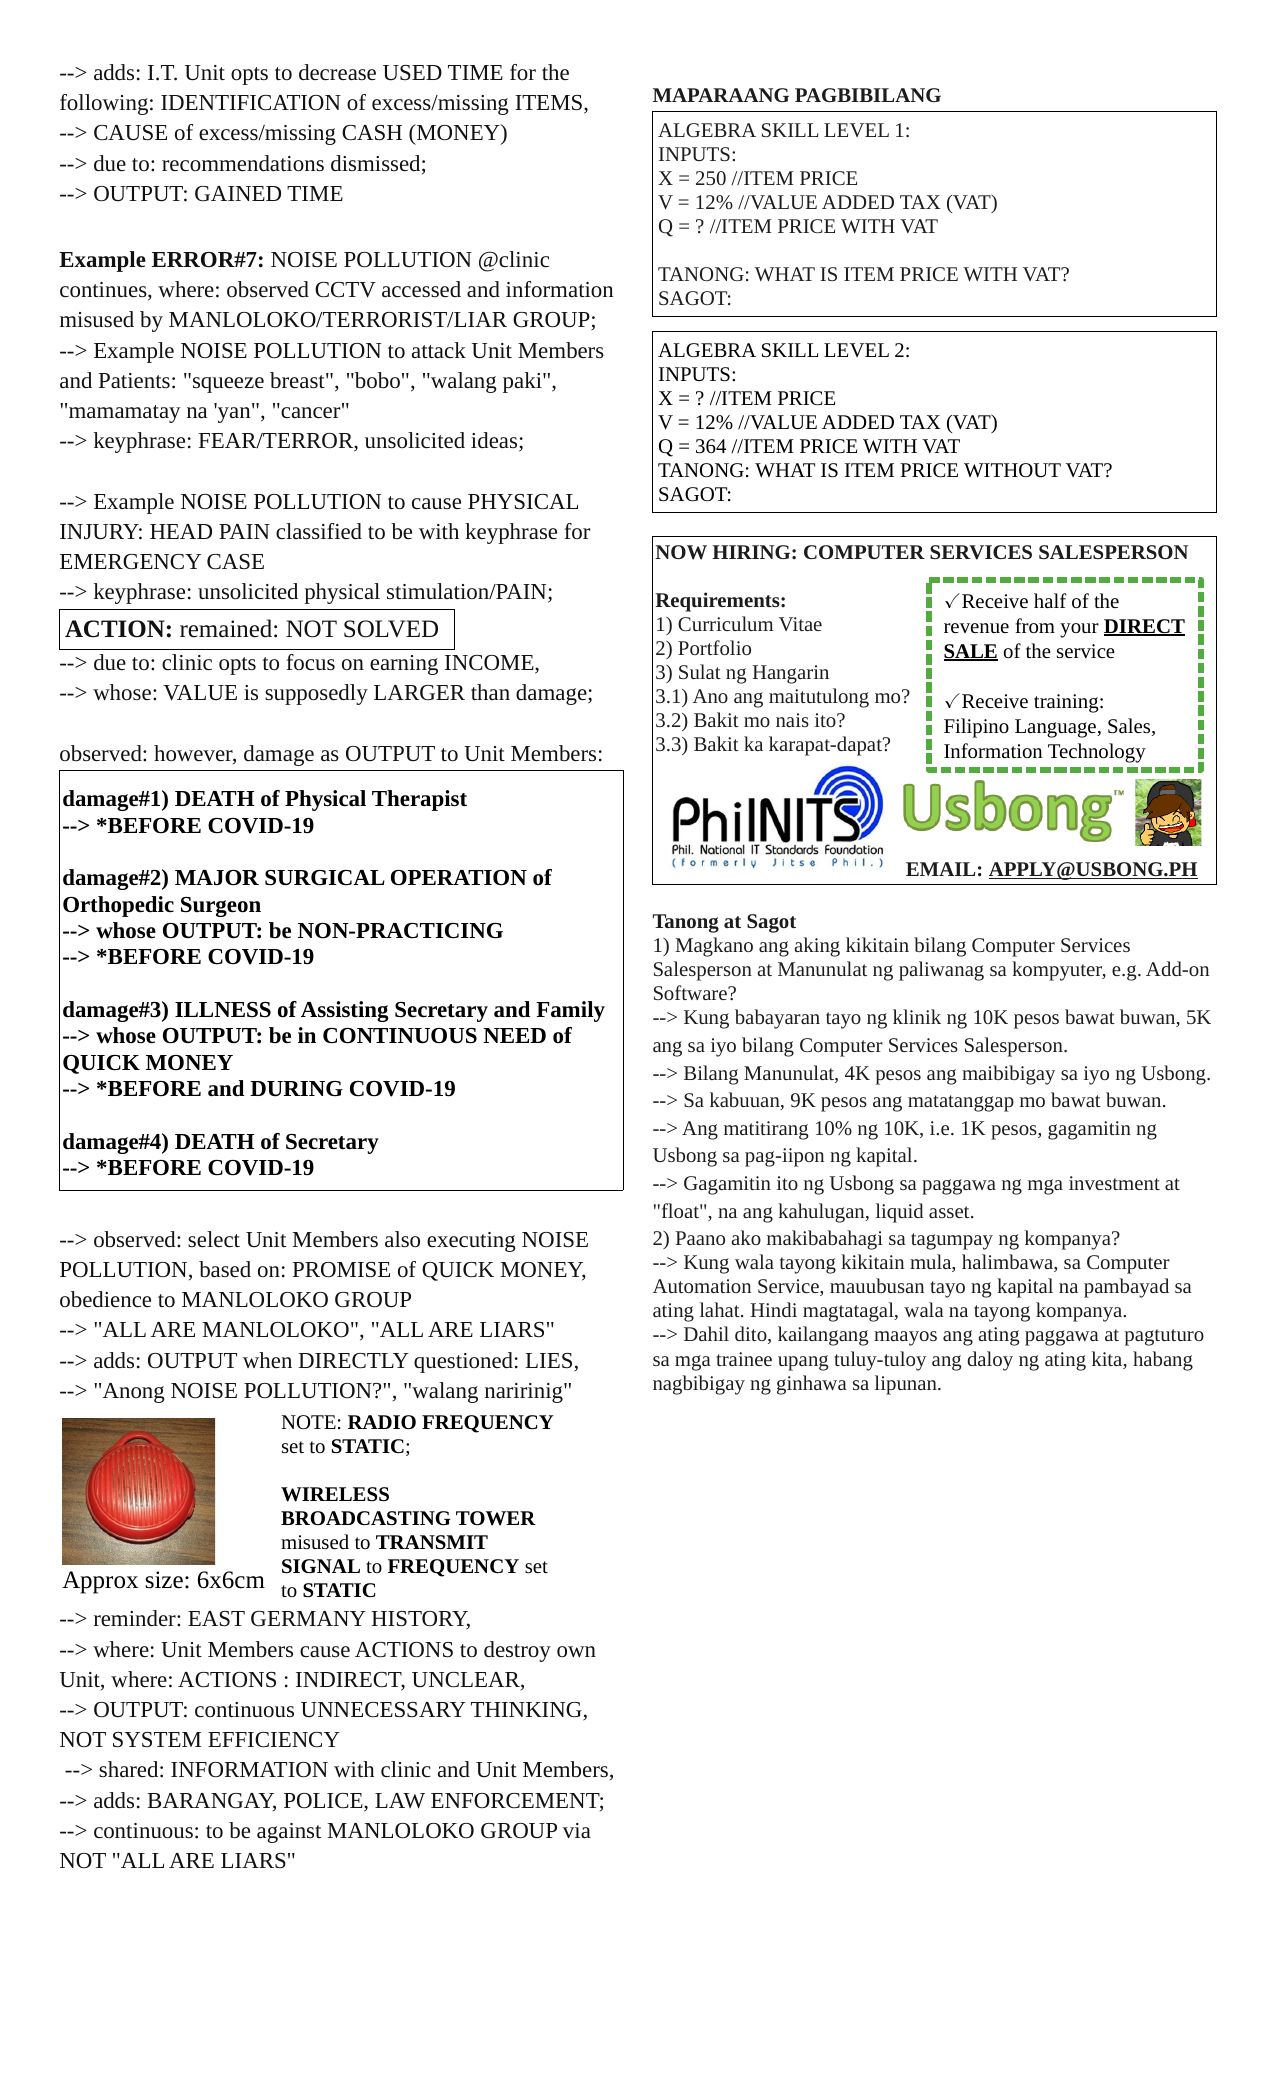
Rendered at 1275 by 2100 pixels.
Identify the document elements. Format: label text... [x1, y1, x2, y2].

text --> adds: I.T. Unit opts to decrease USED TIME for the following: IDENTIFICATION of excess/missing ITEMS, [59, 59, 623, 116]
text --> "ALL ARE MANLOLOKO", "ALL ARE LIARS" [59, 1316, 623, 1343]
text --> Kung wala tayong kikitain mula, halimbawa, sa Computer Automation Service, mauubusan tayo ng kapital na pambayad sa ating lahat. Hindi magtatagal, wala na tayong kompanya. --> Dahil dito, kailangang maayos ang ating paggawa at pagtuturo sa mga trainee upang tuluy-tuloy ang daloy ng ating kita, habang nagbibigay ng ginhawa sa lipunan. [652, 1250, 1216, 1394]
text --> "Anong NOISE POLLUTION?", "walang naririnig" [59, 1377, 623, 1403]
picture [903, 780, 1124, 842]
table_header ALGEBRA SKILL LEVEL 1: INPUTS: X = 250 //ITEM PRICE V = 12% //VALUE ADDED TAX (VAT) Q = ? //ITEM PRICE WITH VAT TANONG: WHAT IS ITEM PRICE WITH VAT? SAGOT: [653, 112, 1216, 316]
text --> due to: recommendations dismissed; [59, 150, 623, 176]
subtitle 2) Paano ako makibabahagi sa tagumpay ng kompanya? [652, 1226, 1216, 1250]
text --> observed: select Unit Members also executing NOISE POLLUTION, based on: PROMISE of QUICK MONEY, obedience to MANLOLOKO GROUP [59, 1226, 623, 1313]
text observed: however, damage as OUTPUT to Unit Members: [59, 739, 623, 766]
text --> adds: OUTPUT when DIRECTLY questioned: LIES, [59, 1347, 623, 1373]
picture [62, 1418, 216, 1565]
subtitle 1) Magkano ang aking kikitain bilang Computer Services Salesperson at Manunulat ng paliwanag sa kompyuter, e.g. Add-on Software? [652, 933, 1216, 1005]
text --> whose: VALUE is supposedly LARGER than damage; [59, 679, 623, 706]
text --> CAUSE of excess/missing CASH (MONEY) [59, 119, 623, 146]
table_header damage#1) DEATH of Physical Therapist --> *BEFORE COVID-19 damage#2) MAJOR SURGICAL OPERATION of Orthopedic Surgeon --> whose OUTPUT: be NON-PRACTICING --> *BEFORE COVID-19 damage#3) ILLNESS of Assisting Secretary and Family --> whose OUTPUT: be in CONTINUOUS NEED of QUICK MONEY --> *BEFORE and DURING COVID-19 damage#4) DEATH of Secretary --> *BEFORE COVID-19 [60, 771, 623, 1190]
picture [1135, 779, 1202, 846]
subtitle Tanong at Sagot [652, 909, 1216, 933]
text Example ERROR#7: NOISE POLLUTION @clinic continues, where: observed CCTV accessed and information misused by MANLOLOKO/TERRORIST/LIAR GROUP; [59, 246, 623, 333]
table_header ACTION: remained: NOT SOLVED [60, 610, 454, 649]
text --> Example NOISE POLLUTION to cause PHYSICAL INJURY: HEAD PAIN classified to be with keyphrase for EMERGENCY CASE [59, 488, 623, 574]
text --> Kung babayaran tayo ng klinik ng 10K pesos bawat buwan, 5K ang sa iyo bilang Computer Services Salesperson. --> Bilang Manunulat, 4K pesos ang maibibigay sa iyo ng Usbong. --> Sa kabuuan, 9K pesos ang matatanggap mo bawat buwan. --> Ang matitirang 10% ng 10K, i.e. 1K pesos, gagamitin ng Usbong sa pag-iipon ng kapital. --> Gagamitin ito ng Usbong sa paggawa ng mga investment at "float", na ang kahulugan, liquid asset. [652, 1005, 1216, 1223]
text --> keyphrase: unsolicited physical stimulation/PAIN; [59, 578, 623, 605]
table_header Approx size: 6x6cm [59, 1407, 278, 1605]
table_header NOTE: RADIO FREQUENCY set to STATIC; WIRELESS BROADCASTING TOWER misused to TRANSMIT SIGNAL to FREQUENCY set to STATIC [278, 1407, 566, 1605]
table_header NOW HIRING: COMPUTER SERVICES SALESPERSON Requirements: 1) Curriculum Vitae 2) Portfolio 3) Sulat ng Hangarin 3.1) Ano ang maitutulong mo? 3.2) Bakit mo nais ito? 3.3) Bakit ka karapat-dapat? EMAIL: APPLY@USBONG.PH [653, 537, 1216, 884]
text MAPARAANG PAGBIBILANG [652, 83, 1216, 107]
text --> OUTPUT: continuous UNNECESSARY THINKING, NOT SYSTEM EFFICIENCY [59, 1696, 623, 1753]
text --> continuous: to be against MANLOLOKO GROUP via NOT "ALL ARE LIARS" [59, 1817, 623, 1873]
picture [665, 762, 890, 871]
text --> where: Unit Members cause ACTIONS to destroy own Unit, where: ACTIONS : INDIRECT, UNCLEAR, [59, 1636, 623, 1692]
table_header ALGEBRA SKILL LEVEL 2: INPUTS: X = ? //ITEM PRICE V = 12% //VALUE ADDED TAX (VAT) Q = 364 //ITEM PRICE WITH VAT TANONG: WHAT IS ITEM PRICE WITHOUT VAT? SAGOT: [653, 332, 1216, 512]
text --> adds: BARANGAY, POLICE, LAW ENFORCEMENT; [59, 1787, 623, 1813]
text --> Example NOISE POLLUTION to attack Unit Members and Patients: "squeeze breast", "bobo", "walang paki", "mamamatay na 'yan", "cancer" [59, 337, 623, 423]
text --> keyphrase: FEAR/TERROR, unsolicited ideas; [59, 427, 623, 454]
text --> shared: INFORMATION with clinic and Unit Members, [59, 1756, 623, 1783]
text --> reminder: EAST GERMANY HISTORY, [59, 1605, 623, 1632]
text --> due to: clinic opts to focus on earning INCOME, [59, 649, 623, 675]
text --> OUTPUT: GAINED TIME [59, 180, 623, 206]
